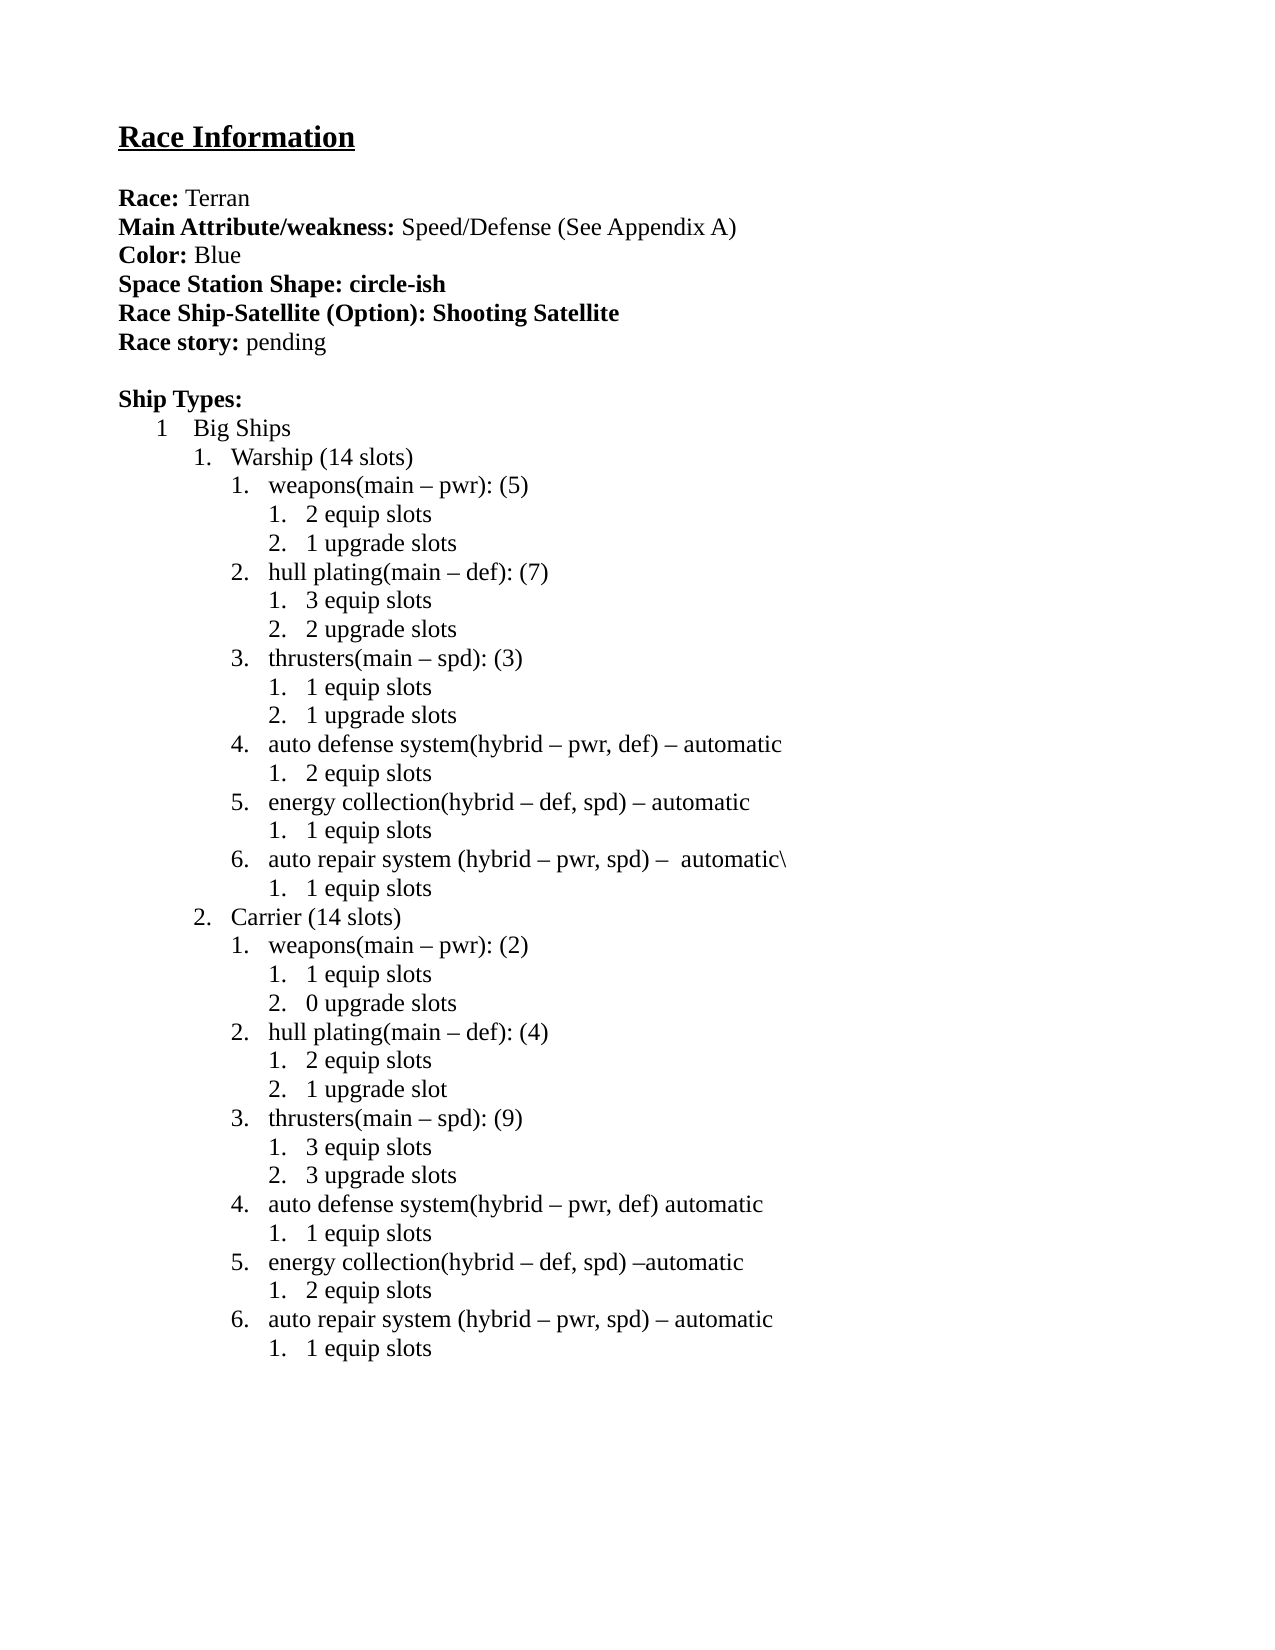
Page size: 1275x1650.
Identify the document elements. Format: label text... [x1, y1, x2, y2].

text Ship Types: [118, 384, 1157, 413]
list 1 equip slots [268, 959, 1157, 988]
list Big Ships [156, 413, 1157, 442]
list thrusters(main – spd): (3) [231, 643, 1157, 672]
list 2 equip slots [268, 1275, 1157, 1304]
list 2 equip slots [268, 758, 1157, 787]
list auto defense system(hybrid – pwr, def) automatic [231, 1189, 1157, 1218]
list energy collection(hybrid – def, spd) –automatic [231, 1247, 1157, 1275]
list 2 equip slots [268, 499, 1157, 528]
text Race: Terran [118, 183, 1157, 212]
list 2 equip slots [268, 1045, 1157, 1074]
list 1 upgrade slot [268, 1074, 1157, 1103]
list Carrier (14 slots) [193, 902, 1157, 930]
list 2 upgrade slots [268, 614, 1157, 643]
list hull plating(main – def): (7) [231, 557, 1157, 585]
list 1 upgrade slots [268, 700, 1157, 729]
list 1 equip slots [268, 1218, 1157, 1247]
text Race Ship-Satellite (Option): Shooting Satellite [118, 298, 1157, 327]
list weapons(main – pwr): (2) [231, 930, 1157, 959]
text Race Information [118, 118, 1157, 154]
text Space Station Shape: circle-ish [118, 269, 1157, 298]
list 3 equip slots [268, 585, 1157, 614]
list 1 equip slots [268, 815, 1157, 844]
list energy collection(hybrid – def, spd) – automatic [231, 787, 1157, 815]
list thrusters(main – spd): (9) [231, 1103, 1157, 1132]
list 1 equip slots [268, 873, 1157, 902]
list auto defense system(hybrid – pwr, def) – automatic [231, 729, 1157, 758]
list 1 equip slots [268, 1333, 1157, 1362]
list auto repair system (hybrid – pwr, spd) – automatic\ [231, 844, 1157, 873]
list hull plating(main – def): (4) [231, 1017, 1157, 1045]
list 3 equip slots [268, 1132, 1157, 1160]
list auto repair system (hybrid – pwr, spd) – automatic [231, 1304, 1157, 1333]
list 1 upgrade slots [268, 528, 1157, 557]
list 1 equip slots [268, 672, 1157, 700]
text Race story: pending [118, 327, 1157, 355]
list 0 upgrade slots [268, 988, 1157, 1017]
text Color: Blue [118, 240, 1157, 269]
list 3 upgrade slots [268, 1160, 1157, 1189]
list weapons(main – pwr): (5) [231, 470, 1157, 499]
list Warship (14 slots) [193, 442, 1157, 470]
text Main Attribute/weakness: Speed/Defense (See Appendix A) [118, 212, 1157, 240]
